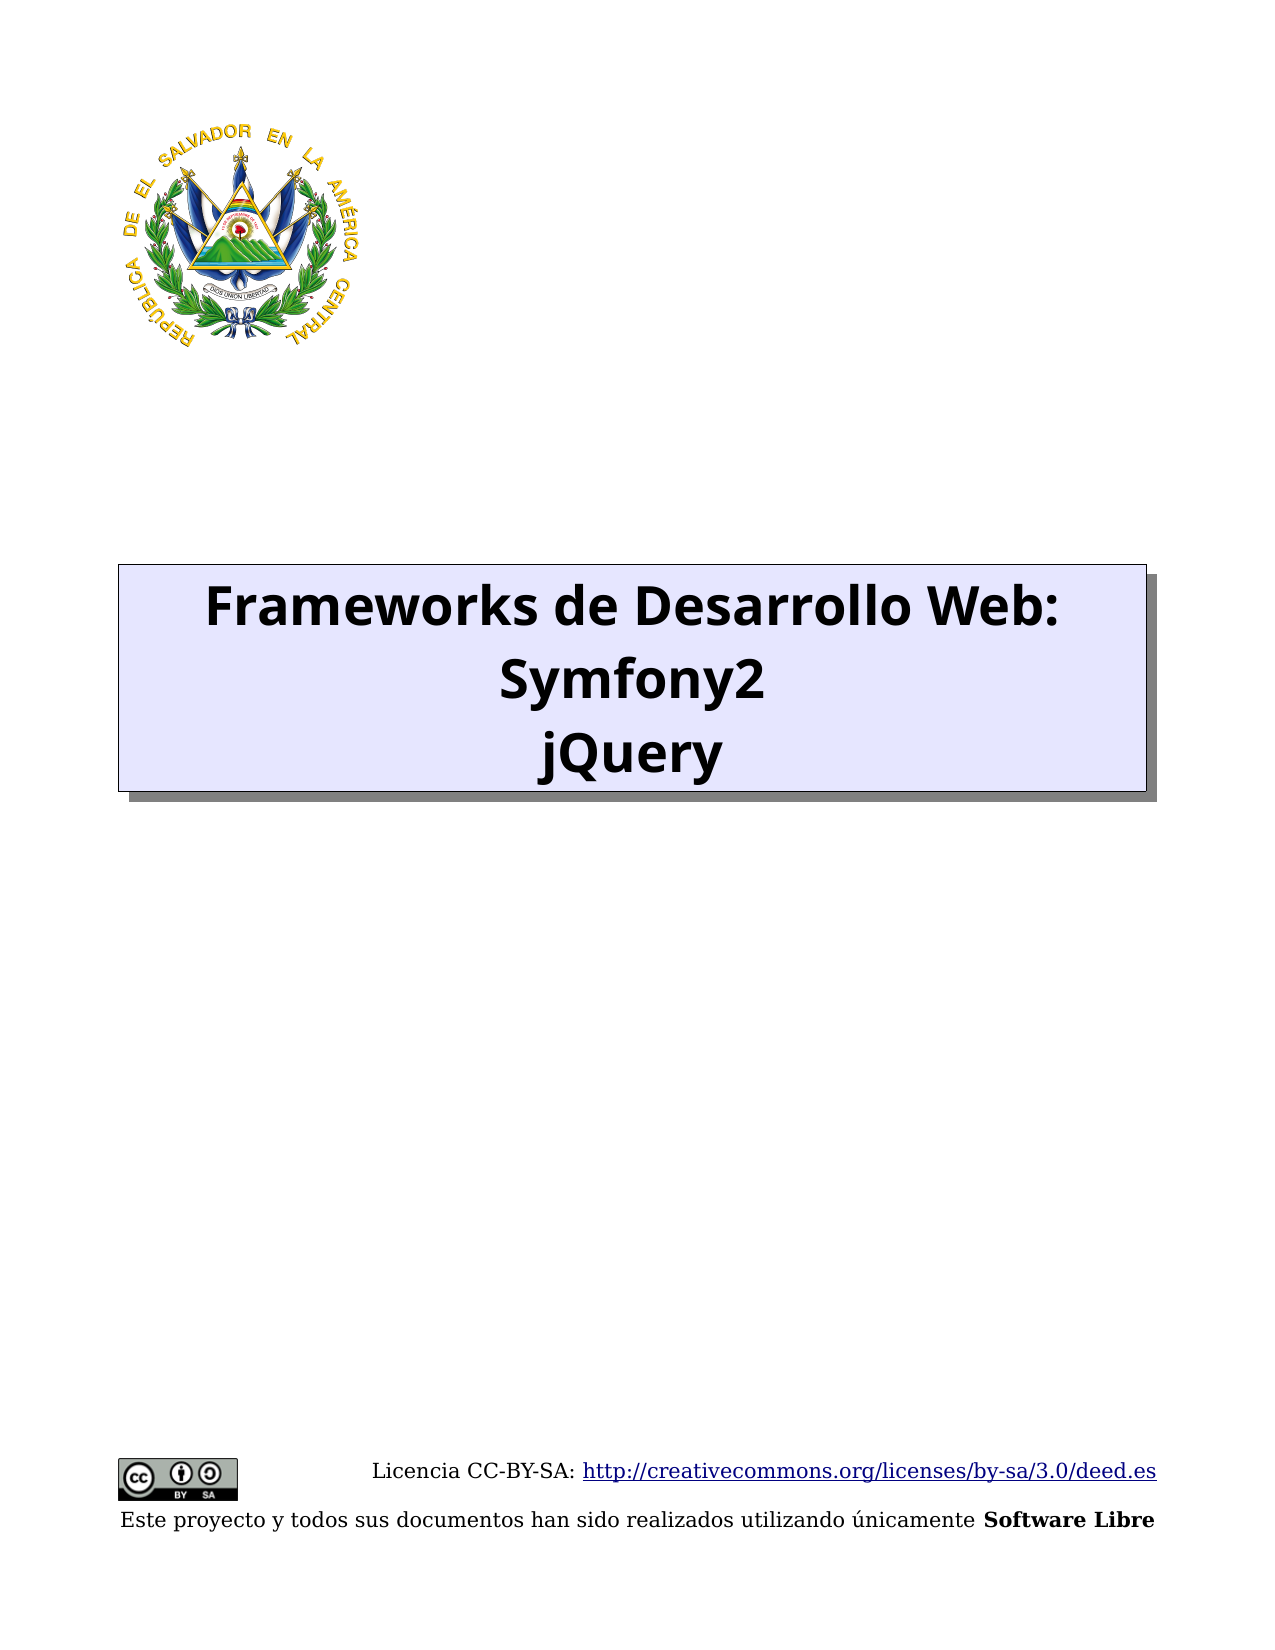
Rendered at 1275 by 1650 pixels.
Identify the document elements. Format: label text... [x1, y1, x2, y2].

picture [120, 119, 361, 350]
text Symfony2 [119, 638, 1146, 711]
text jQuery [119, 711, 1146, 791]
text Frameworks de Desarrollo Web: [119, 565, 1146, 638]
picture [118, 1458, 238, 1501]
